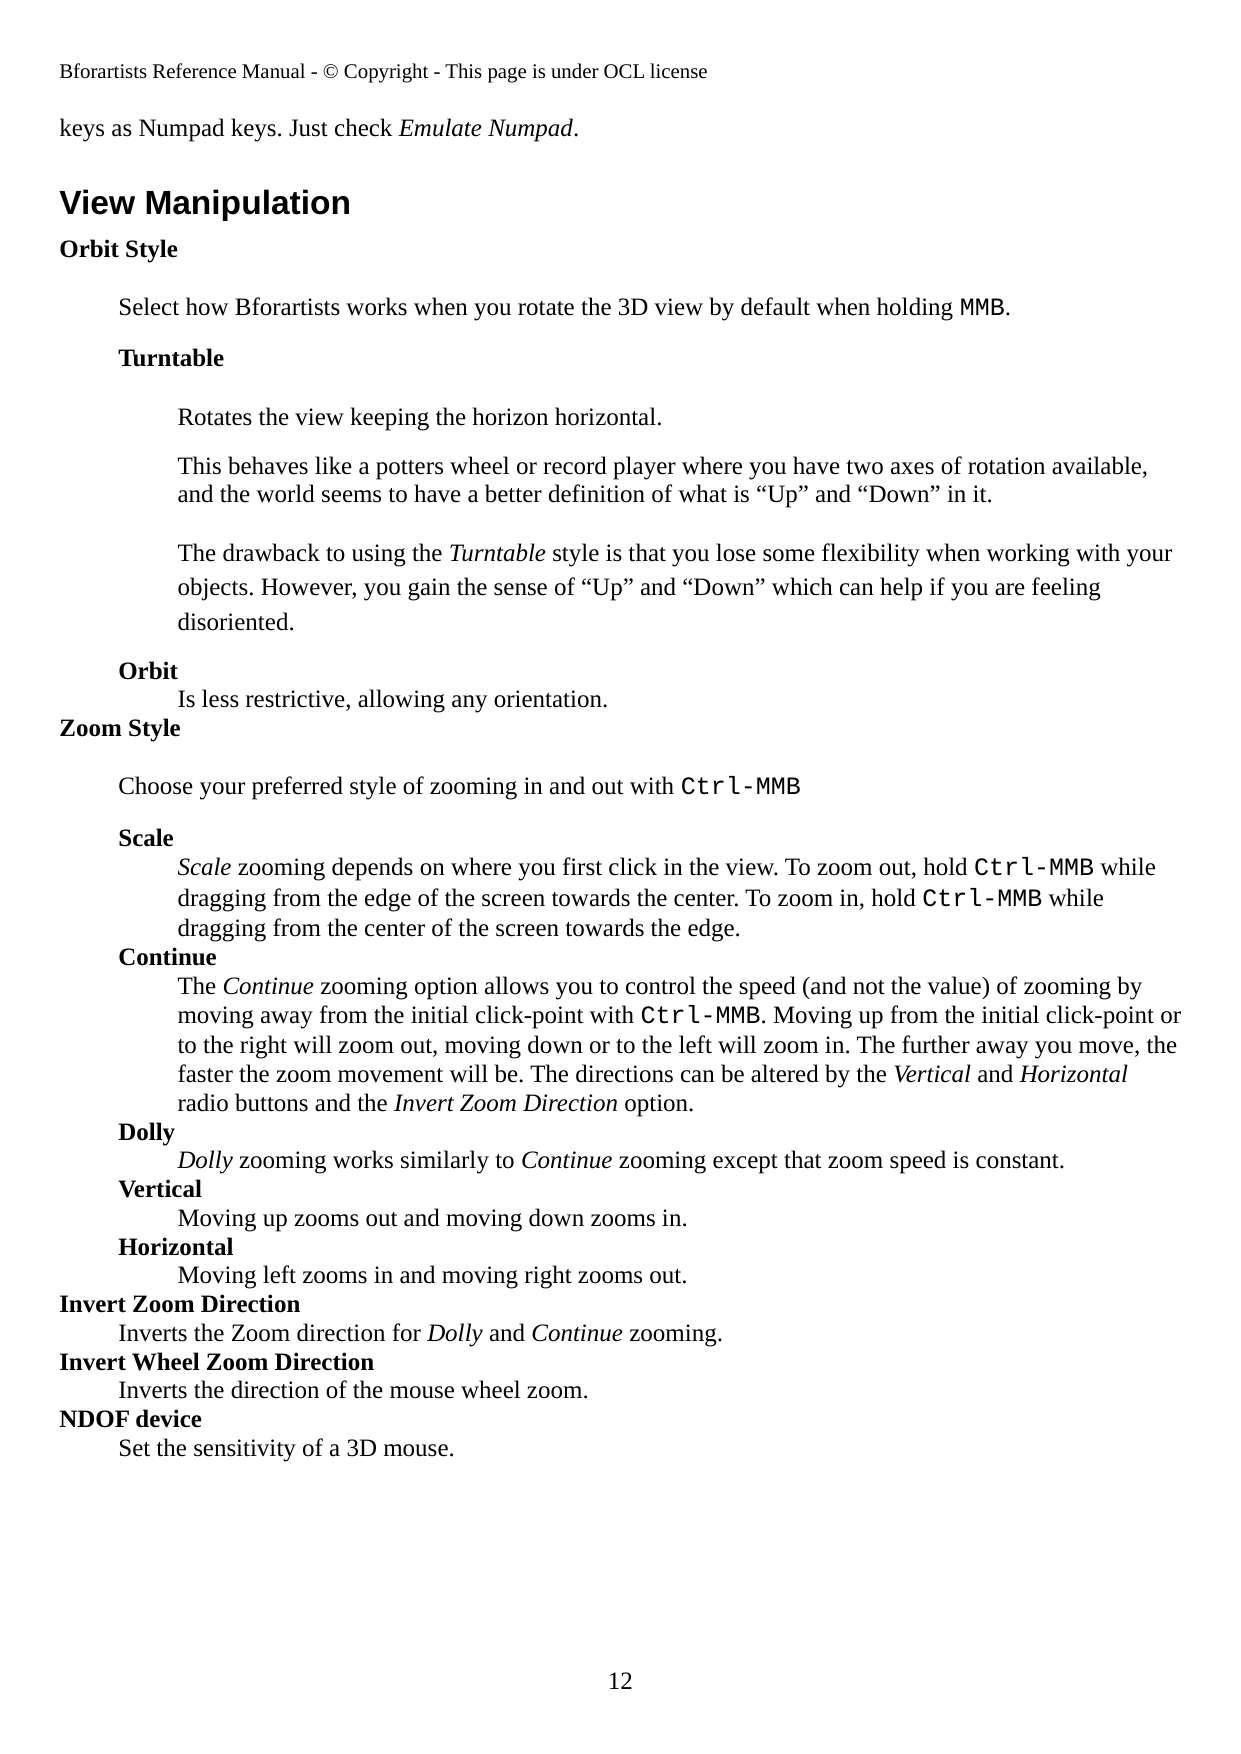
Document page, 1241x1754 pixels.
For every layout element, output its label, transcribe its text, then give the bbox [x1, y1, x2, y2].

list Dolly zooming works similarly to Continue zooming except that zoom speed is constant. [177, 1146, 1181, 1174]
text Select how Bforartists works when you rotate the 3D view by default when holding MMB. [118, 292, 1181, 323]
text The drawback to using the Turntable style is that you lose some flexibility when working with your objects. However, you gain the sense of “Up” and “Down” which can help if you are feeling disoriented. [177, 538, 1181, 635]
list Inverts the direction of the mouse wheel zoom. [118, 1376, 1181, 1404]
text Rotates the view keeping the horizon horizontal. [177, 402, 1181, 430]
subtitle Continue [118, 942, 1181, 971]
subtitle View Manipulation [59, 182, 1181, 221]
subtitle Vertical [118, 1174, 1181, 1203]
list Scale zooming depends on where you first click in the view. To zoom out, hold Ctrl-MMB while dragging from the edge of the screen towards the center. To zoom in, hold Ctrl-MMB while dragging from the center of the screen towards the edge. [177, 852, 1181, 942]
text keys as Numpad keys. Just check Emulate Numpad. [59, 113, 1181, 141]
text Choose your preferred style of zooming in and out with Ctrl-MMB [118, 771, 1181, 802]
subtitle Horizontal [118, 1232, 1181, 1261]
subtitle NDOF device [59, 1404, 1181, 1433]
subtitle Orbit [118, 656, 1181, 684]
subtitle Turntable [118, 343, 1181, 372]
subtitle Invert Zoom Direction [59, 1289, 1181, 1318]
list Moving up zooms out and moving down zooms in. [177, 1203, 1181, 1232]
subtitle Orbit Style [59, 234, 1181, 262]
subtitle Invert Wheel Zoom Direction [59, 1347, 1181, 1376]
list The Continue zooming option allows you to control the speed (and not the value) of zooming by moving away from the initial click-point with Ctrl-MMB. Moving up from the initial click-point or to the right will zoom out, moving down or to the left will zoom in. The further away you move, the faster the zoom movement will be. The directions can be altered by the Vertical and Horizontal radio buttons and the Invert Zoom Direction option. [177, 971, 1181, 1117]
list This behaves like a potters wheel or record player where you have two axes of rotation available, and the world seems to have a better definition of what is “Up” and “Down” in it. [177, 451, 1181, 508]
list Set the sensitivity of a 3D mouse. [118, 1433, 1181, 1462]
subtitle Scale [118, 823, 1181, 852]
list Inverts the Zoom direction for Dolly and Continue zooming. [118, 1318, 1181, 1347]
list Moving left zooms in and moving right zooms out. [177, 1261, 1181, 1289]
subtitle Dolly [118, 1117, 1181, 1146]
subtitle Zoom Style [59, 713, 1181, 742]
list Is less restrictive, allowing any orientation. [177, 684, 1181, 713]
